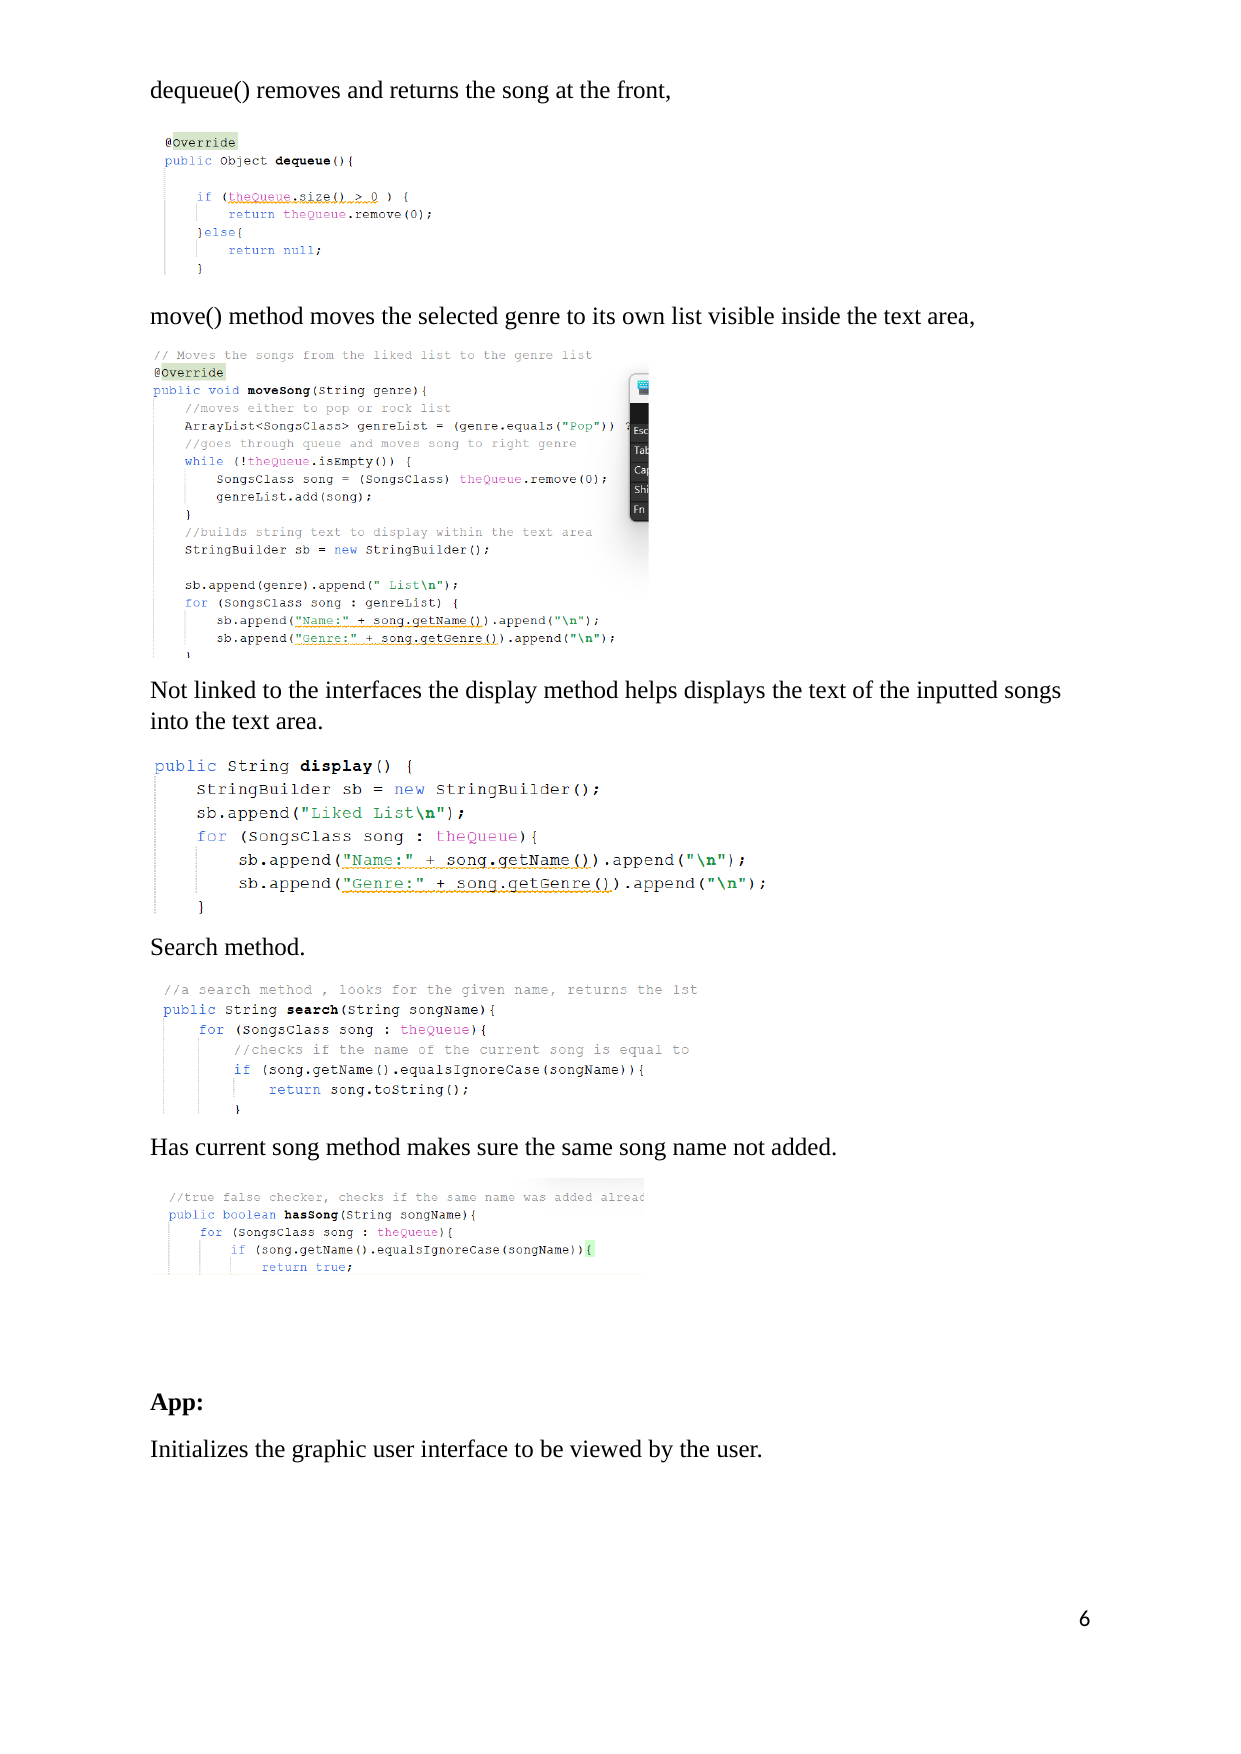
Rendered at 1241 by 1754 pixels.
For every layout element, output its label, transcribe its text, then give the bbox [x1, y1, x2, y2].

text App: [150, 1387, 1090, 1416]
text dequeue() removes and returns the song at the front, [150, 75, 1090, 104]
text Search method. [150, 932, 1090, 961]
text move() method moves the selected genre to its own list visible inside the text area, [150, 301, 1090, 330]
text Has current song method makes sure the same song name not added. [150, 1132, 1090, 1160]
text Not linked to the interfaces the display method helps displays the text of the inputted songs into the text area. [150, 676, 1090, 735]
text Initializes the graphic user interface to be viewed by the user. [150, 1434, 1090, 1463]
